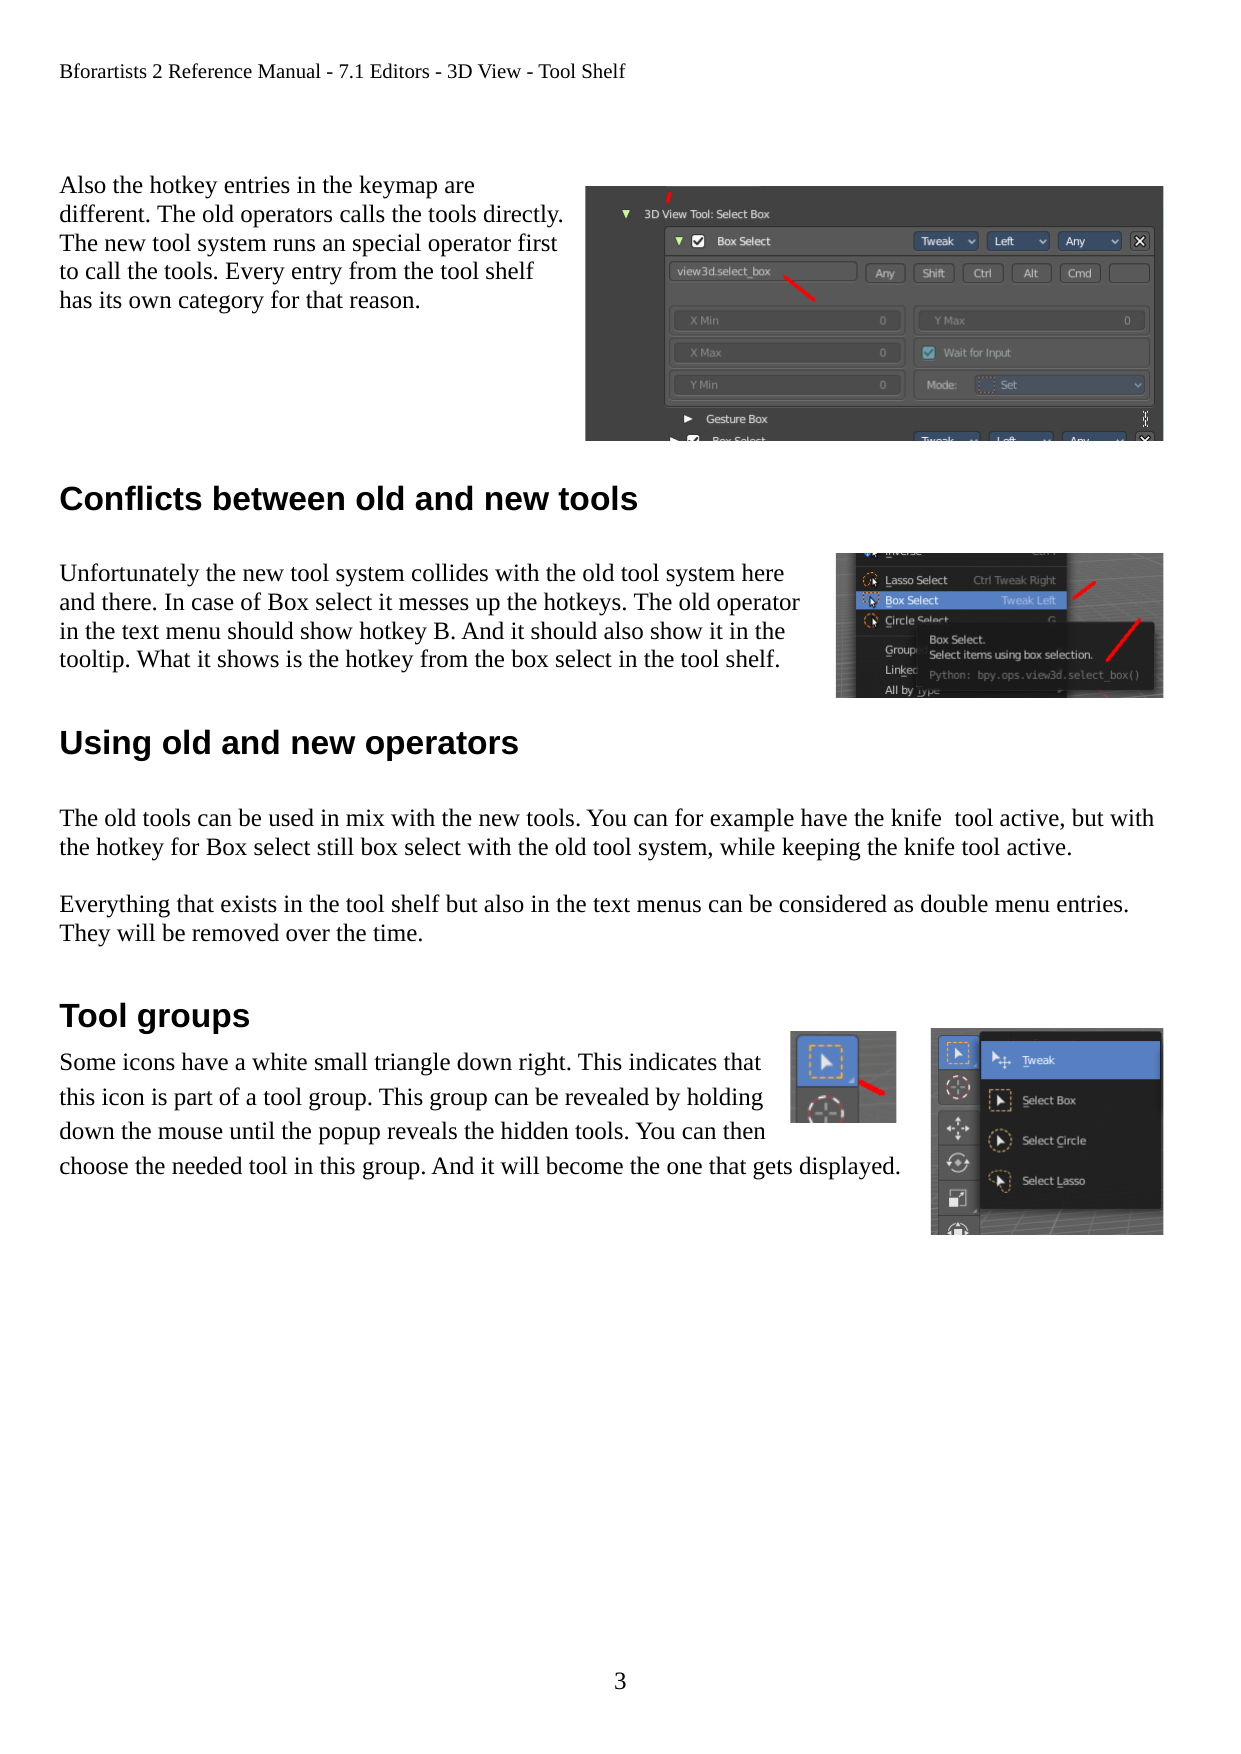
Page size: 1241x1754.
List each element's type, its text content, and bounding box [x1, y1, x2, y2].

picture [930, 1028, 1164, 1235]
text Some icons have a white small triangle down right. This indicates that this icon is part of a tool group. This group can be revealed by holding down the mouse until the popup reveals the hidden tools. You can then choose the needed tool in this group. And it will become the one that gets displayed. [59, 1047, 930, 1179]
picture [585, 186, 1164, 441]
picture [790, 1031, 897, 1123]
text Unfortunately the new tool system collides with the old tool system here and there. In case of Box select it messes up the hotkeys. The old operator in the text menu should show hotkey B. And it should also show it in the tooltip. What it shows is the hotkey from the box select in the tool shelf. [59, 558, 835, 673]
picture [835, 553, 1164, 698]
subtitle Tool groups [59, 996, 1181, 1035]
subtitle Conflicts between old and new tools [59, 478, 1181, 517]
text Also the hotkey entries in the keymap are different. The old operators calls the tools directly. The new tool system runs an special operator first to call the tools. Every entry from the tool shelf has its own category for that reason. [59, 170, 1181, 314]
subtitle Using old and new operators [59, 723, 1181, 762]
text Everything that exists in the tool shelf but also in the text menus can be considered as double menu entries. They will be removed over the time. [59, 889, 1181, 947]
text The old tools can be used in mix with the new tools. You can for example have the knife tool active, but with the hotkey for Box select still box select with the old tool system, while keeping the knife tool active. [59, 803, 1181, 860]
